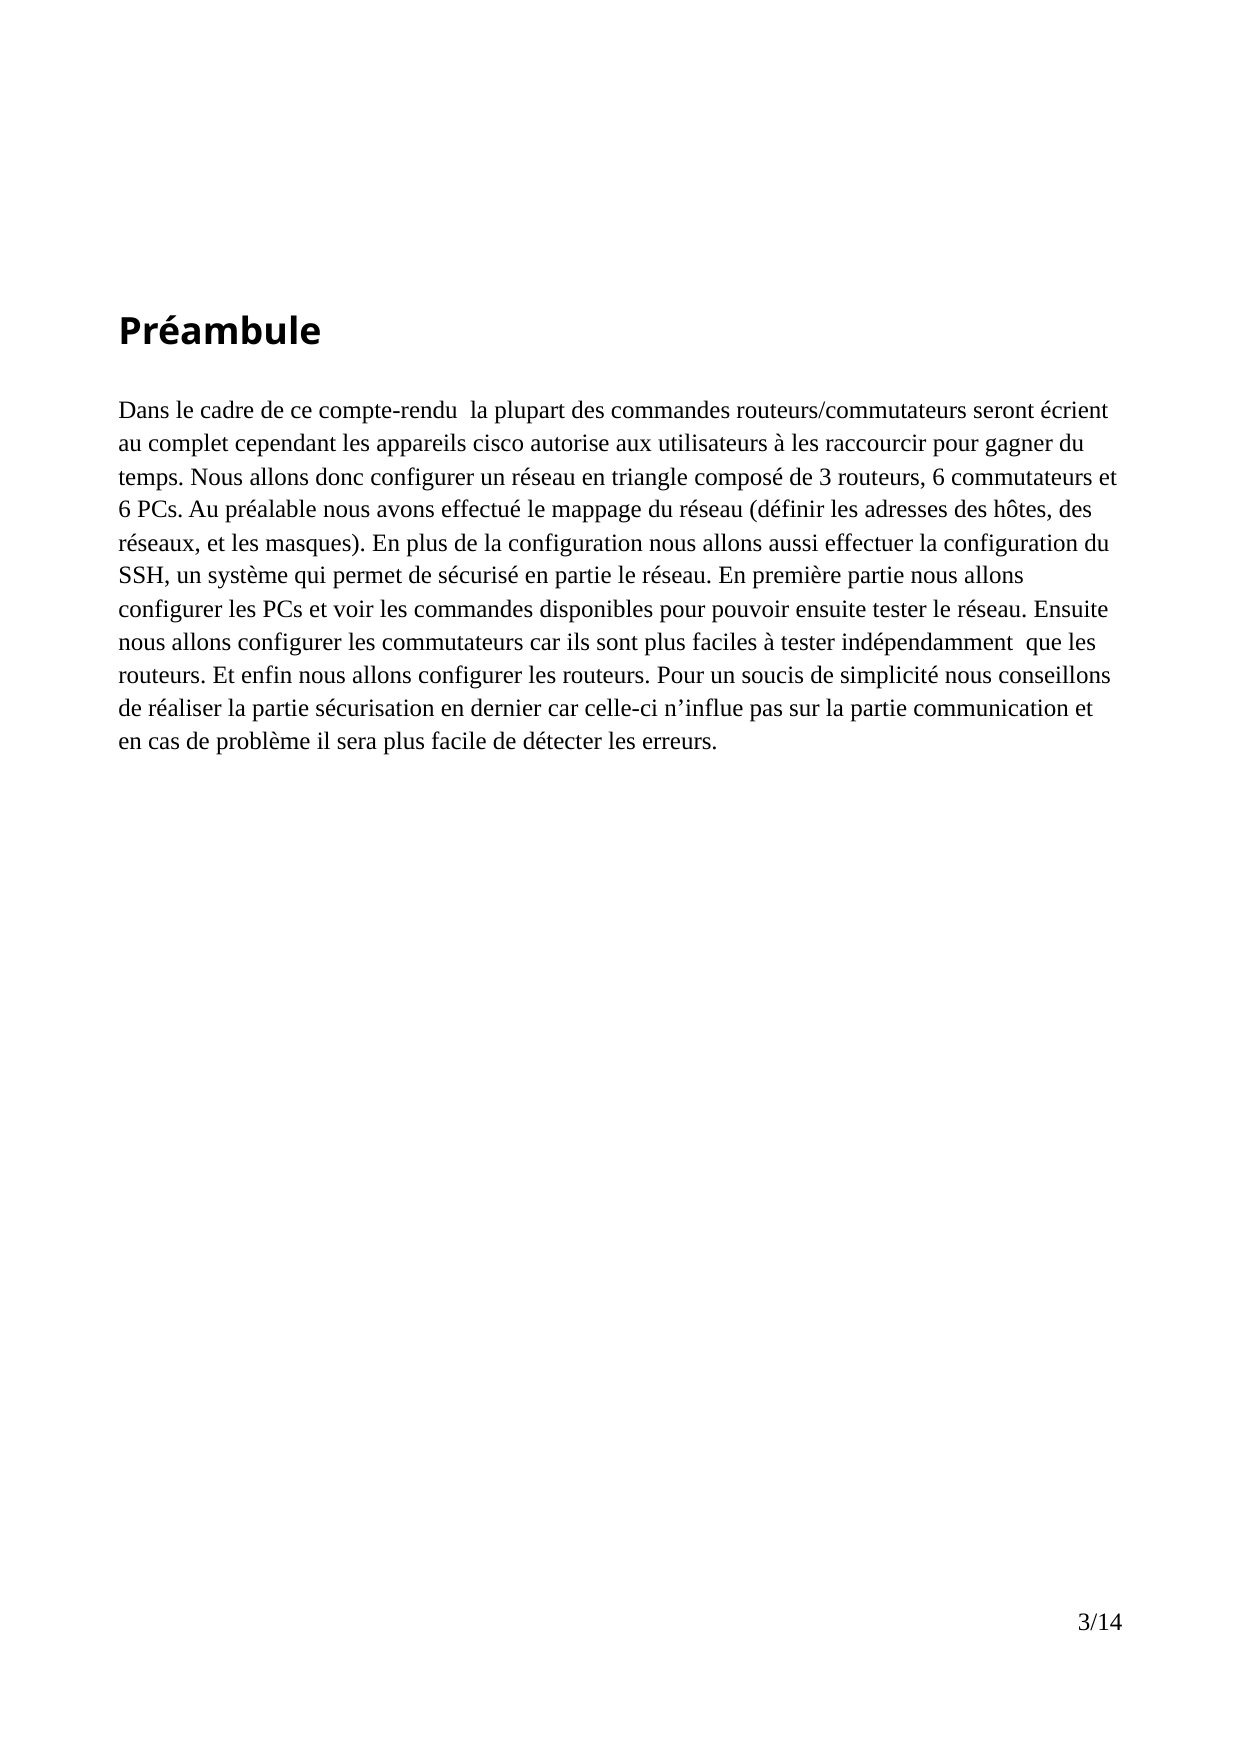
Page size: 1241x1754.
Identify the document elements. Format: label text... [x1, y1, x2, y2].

text Dans le cadre de ce compte-rendu la plupart des commandes routeurs/commutateurs seront écrient au complet cependant les appareils cisco autorise aux utilisateurs à les raccourcir pour gagner du temps. Nous allons donc configurer un réseau en triangle composé de 3 routeurs, 6 commutateurs et 6 PCs. Au préalable nous avons effectué le mappage du réseau (définir les adresses des hôtes, des réseaux, et les masques). En plus de la configuration nous allons aussi effectuer la configuration du SSH, un système qui permet de sécurisé en partie le réseau. En première partie nous allons configurer les PCs et voir les commandes disponibles pour pouvoir ensuite tester le réseau. Ensuite nous allons configurer les commutateurs car ils sont plus faciles à tester indépendamment que les routeurs. Et enfin nous allons configurer les routeurs. Pour un soucis de simplicité nous conseillons de réaliser la partie sécurisation en dernier car celle-ci n’influe pas sur la partie communication et en cas de problème il sera plus facile de détecter les erreurs. [118, 396, 1122, 754]
subtitle Préambule [118, 304, 1122, 355]
